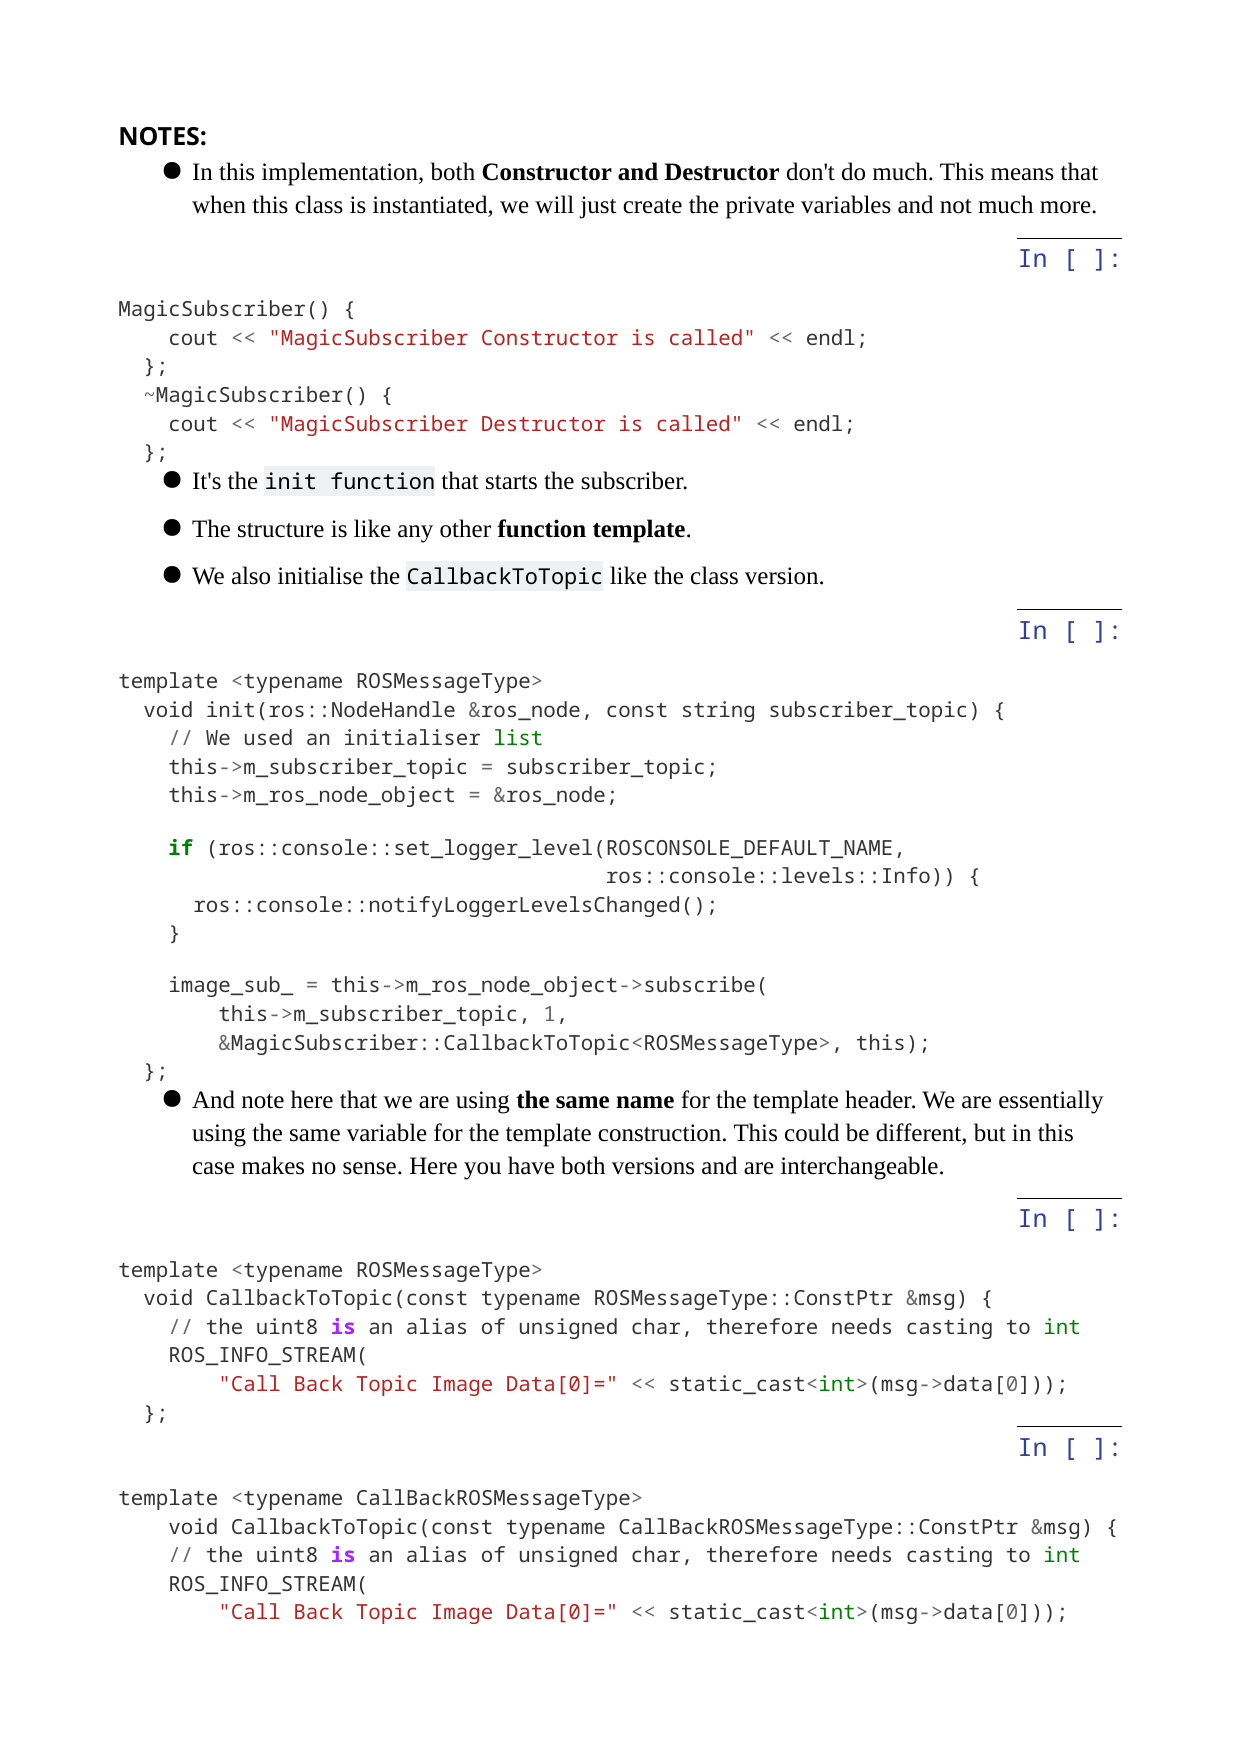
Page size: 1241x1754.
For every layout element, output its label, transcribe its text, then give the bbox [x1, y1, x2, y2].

text "Call Back Topic Image Data[0]=" << static_cast<int>(msg->data[0])); [118, 1369, 1122, 1398]
text cout << "MagicSubscriber Constructor is called" << endl; [118, 323, 1122, 352]
text ~MagicSubscriber() { [118, 380, 1122, 409]
text ROS_INFO_STREAM( [118, 1569, 1122, 1597]
text } [118, 918, 1122, 947]
text In [ ]: [118, 1198, 1122, 1235]
text In [ ]: [118, 237, 1122, 274]
text ROS_INFO_STREAM( [118, 1341, 1122, 1369]
text ros::console::levels::Info)) { [118, 861, 1122, 890]
text }; [118, 352, 1122, 380]
text if (ros::console::set_logger_level(ROSCONSOLE_DEFAULT_NAME, [118, 833, 1122, 861]
text template <typename ROSMessageType> [118, 666, 1122, 695]
text &MagicSubscriber::CallbackToTopic<ROSMessageType>, this); [118, 1028, 1122, 1056]
list It's the init function that starts the subscriber. [162, 466, 1122, 496]
text In [ ]: [118, 609, 1122, 646]
text "Call Back Topic Image Data[0]=" << static_cast<int>(msg->data[0])); [118, 1597, 1122, 1626]
text void CallbackToTopic(const typename CallBackROSMessageType::ConstPtr &msg) { [118, 1512, 1122, 1540]
text image_sub_ = this->m_ros_node_object->subscribe( [118, 971, 1122, 999]
text // We used an initialiser list [118, 723, 1122, 752]
text this->m_subscriber_topic = subscriber_topic; [118, 752, 1122, 781]
text cout << "MagicSubscriber Destructor is called" << endl; [118, 409, 1122, 437]
text template <typename CallBackROSMessageType> [118, 1483, 1122, 1512]
text MagicSubscriber() { [118, 294, 1122, 323]
text template <typename ROSMessageType> [118, 1255, 1122, 1283]
text }; [118, 1398, 1122, 1426]
list We also initialise the CallbackToTopic like the class version. [162, 561, 1122, 591]
text // the uint8 is an alias of unsigned char, therefore needs casting to int [118, 1540, 1122, 1569]
text }; [118, 437, 1122, 466]
list The structure is like any other function template. [162, 514, 1122, 543]
text ros::console::notifyLoggerLevelsChanged(); [118, 890, 1122, 918]
text }; [118, 1056, 1122, 1085]
text In [ ]: [118, 1426, 1122, 1463]
list And note here that we are using the same name for the template header. We are essentially using the same variable for the template construction. This could be different, but in this case makes no sense. Here you have both versions and are interchangeable. [162, 1085, 1122, 1179]
text this->m_ros_node_object = &ros_node; [118, 781, 1122, 809]
text // the uint8 is an alias of unsigned char, therefore needs casting to int [118, 1312, 1122, 1341]
text this->m_subscriber_topic, 1, [118, 999, 1122, 1028]
text void init(ros::NodeHandle &ros_node, const string subscriber_topic) { [118, 695, 1122, 723]
list In this implementation, both Constructor and Destructor don't do much. This means that when this class is instantiated, we will just create the private variables and not much more. [162, 157, 1122, 219]
text void CallbackToTopic(const typename ROSMessageType::ConstPtr &msg) { [118, 1283, 1122, 1312]
text NOTES: [118, 118, 1122, 152]
